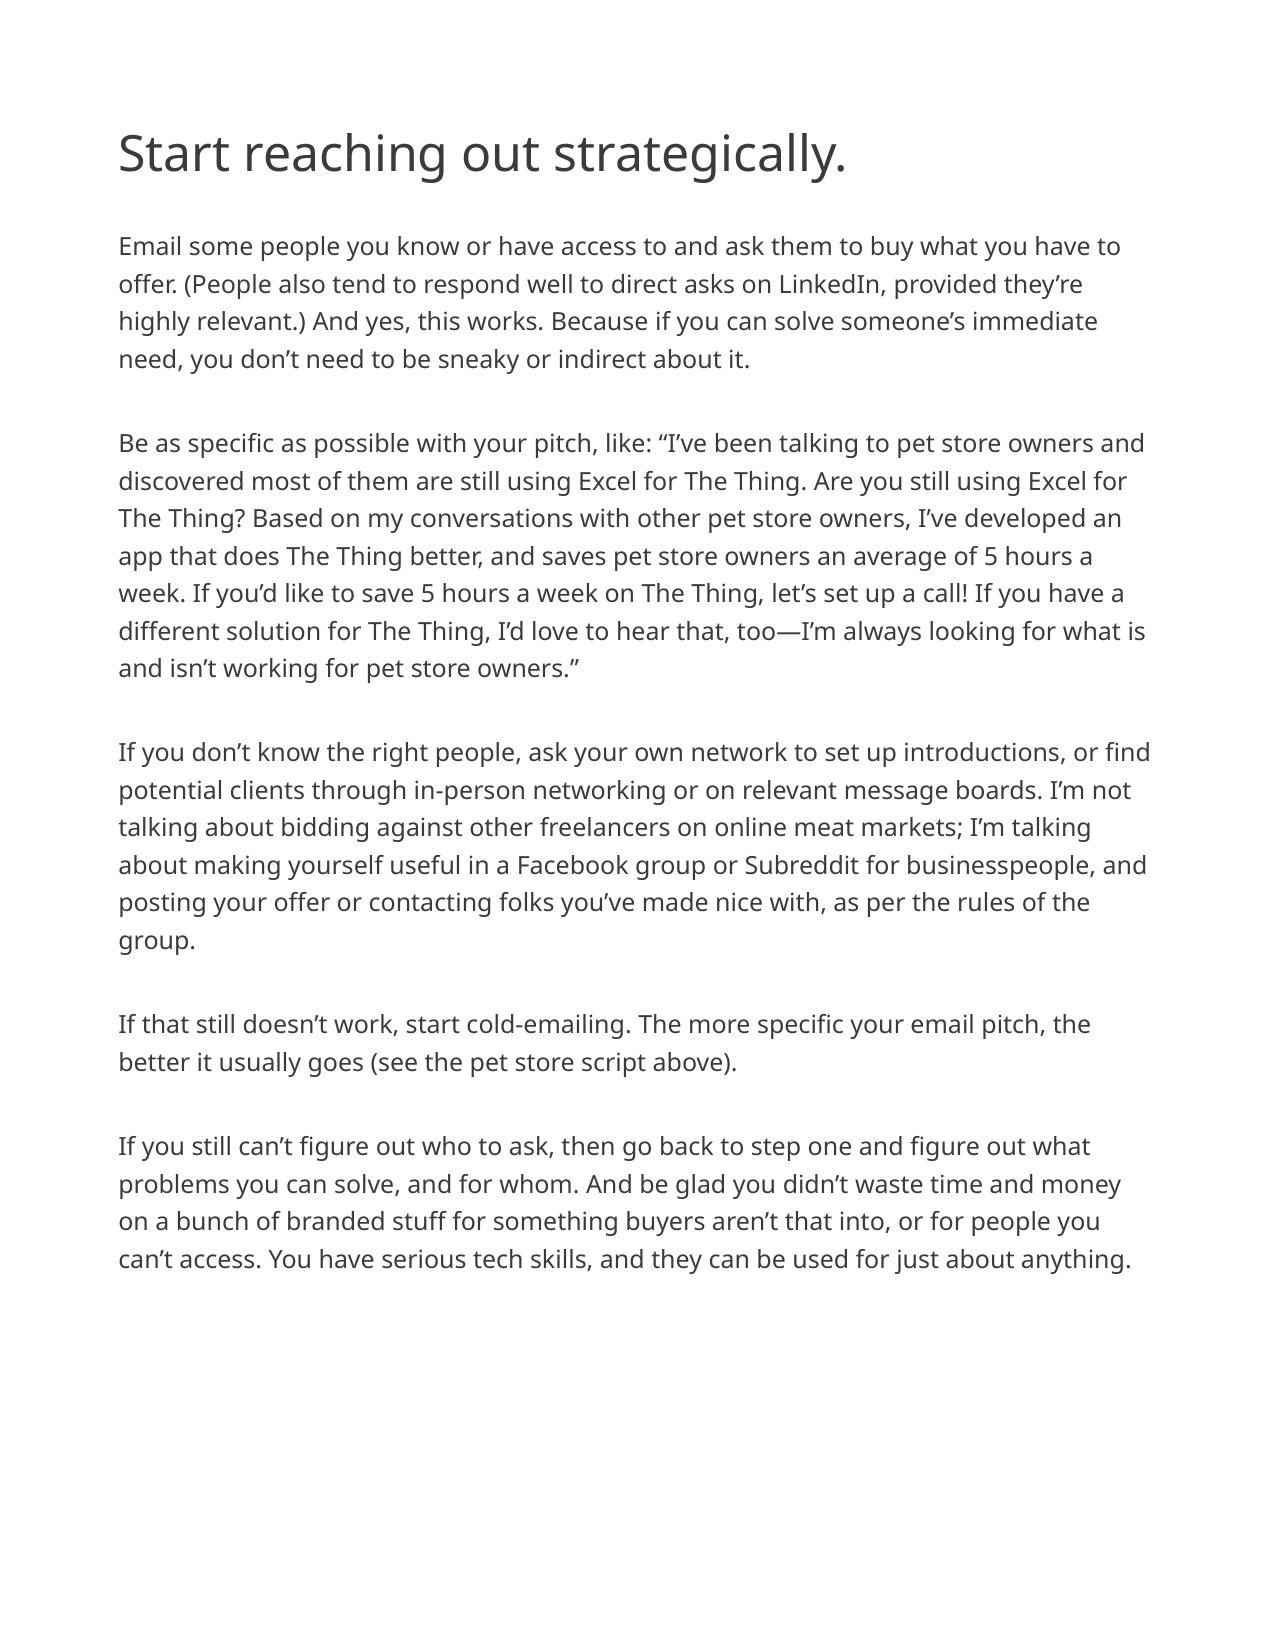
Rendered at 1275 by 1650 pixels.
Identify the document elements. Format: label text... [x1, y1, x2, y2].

text If you don’t know the right people, ask your own network to set up introductions, or find potential clients through in-person networking or on relevant message boards. I’m not talking about bidding against other freelancers on online meat markets; I’m talking about making yourself useful in a Facebook group or Subreddit for businesspeople, and posting your offer or contacting folks you’ve made nice with, as per the rules of the group. [118, 732, 1157, 957]
text If that still doesn’t work, start cold-emailing. The more specific your email pitch, the better it usually goes (see the pet store script above). [118, 1003, 1157, 1078]
subtitle Start reaching out strategically. [118, 118, 1157, 186]
text If you still can’t figure out who to ask, then go back to step one and figure out what problems you can solve, and for whom. And be glad you didn’t waste time and money on a bunch of branded stuff for something buyers aren’t that into, or for people you can’t access. You have serious tech skills, and they can be used for just about anything. [118, 1125, 1157, 1275]
text Be as specific as possible with your pitch, like: “I’ve been talking to pet store owners and discovered most of them are still using Excel for The Thing. Are you still using Excel for The Thing? Based on my conversations with other pet store owners, I’ve developed an app that does The Thing better, and saves pet store owners an average of 5 hours a week. If you’d like to save 5 hours a week on The Thing, let’s set up a call! If you have a different solution for The Thing, I’d love to hear that, too—I’m always looking for what is and isn’t working for pet store owners.” [118, 422, 1157, 685]
text Email some people you know or have access to and ask them to buy what you have to offer. (People also tend to respond well to direct asks on LinkedIn, provided they’re highly relevant.) And yes, this works. Because if you can solve someone’s immediate need, you don’t need to be sneaky or indirect about it. [118, 225, 1157, 375]
